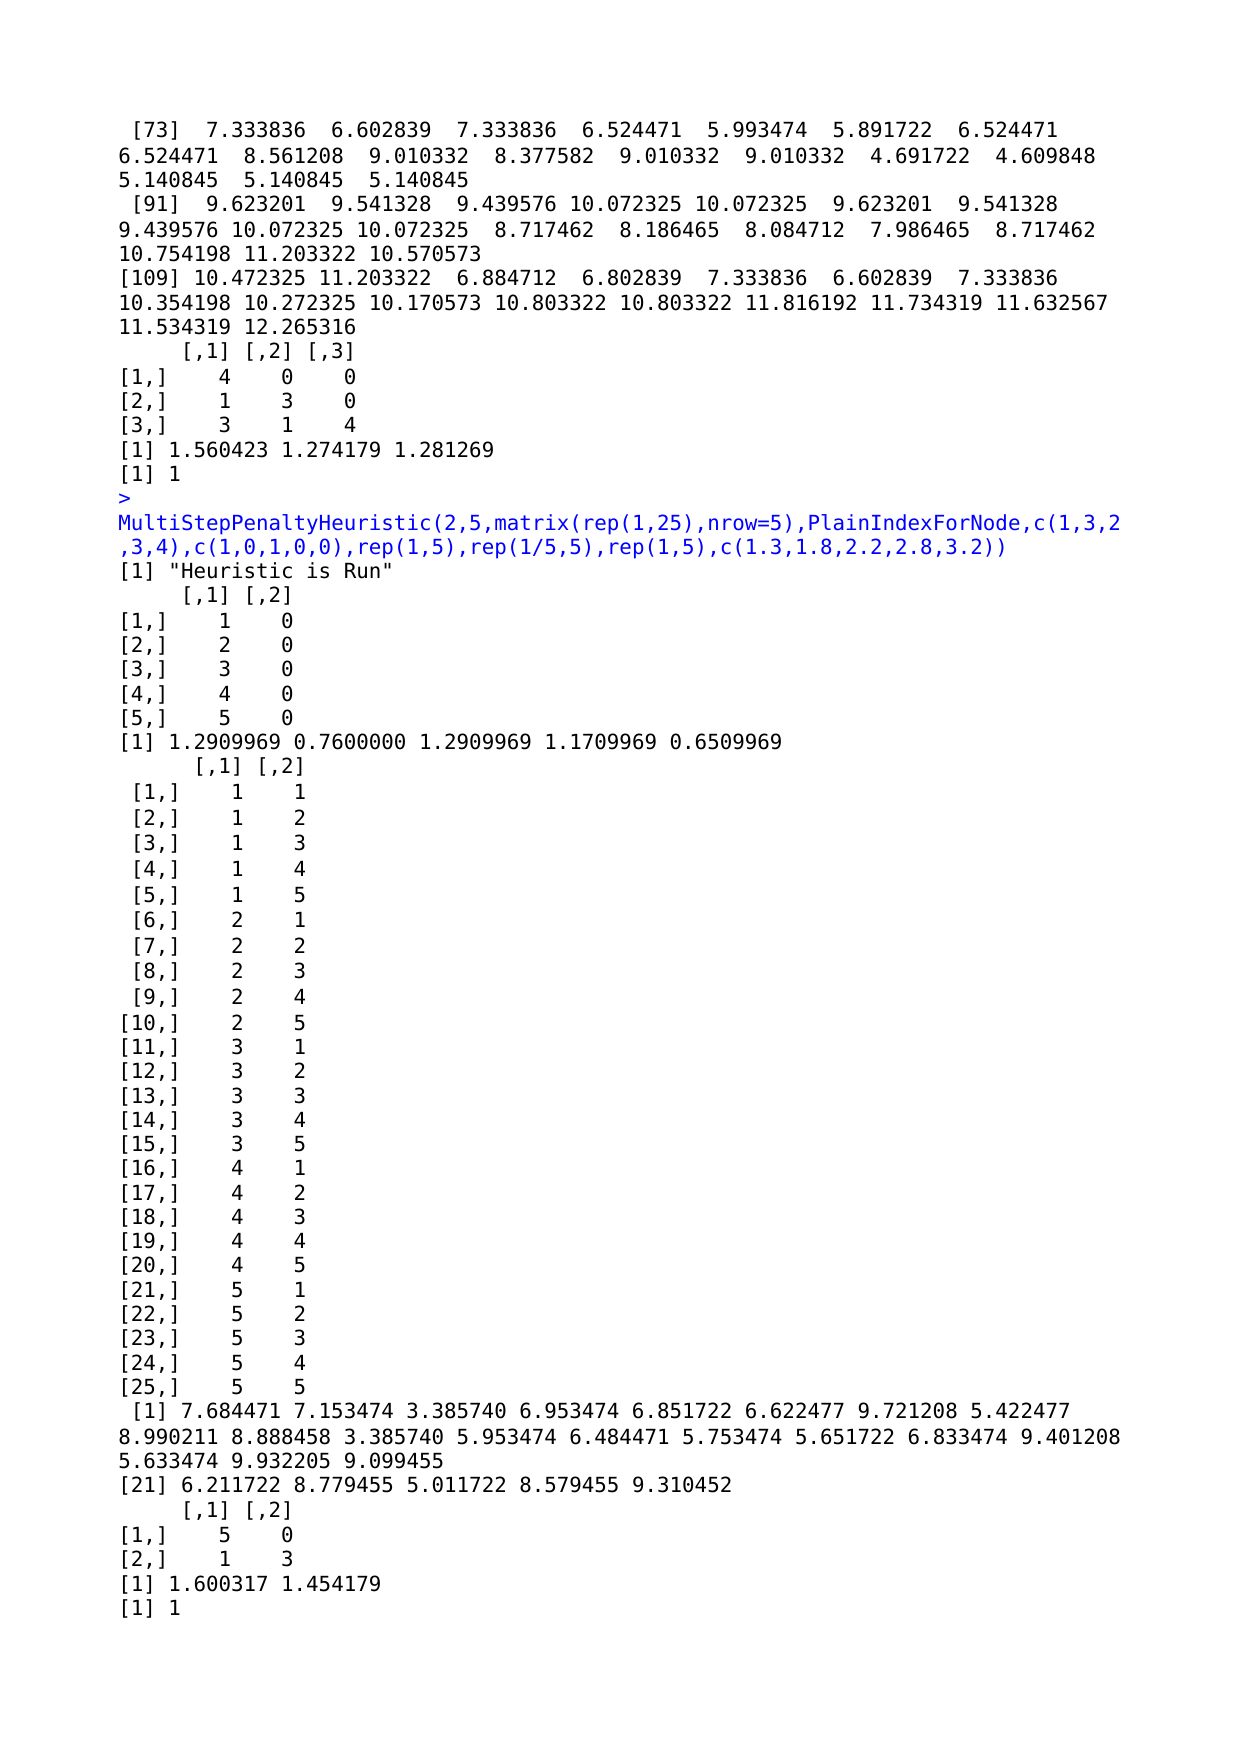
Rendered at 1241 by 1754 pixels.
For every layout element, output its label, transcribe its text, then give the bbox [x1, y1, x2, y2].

text [,1] [,2] [118, 583, 1122, 609]
text [1] "Heuristic is Run" [118, 559, 1122, 583]
text [3,] 1 3 [118, 831, 1122, 857]
text [2,] 1 2 [118, 806, 1122, 831]
text [7,] 2 2 [118, 934, 1122, 959]
text [10,] 2 5 [118, 1011, 1122, 1035]
text [1,] 4 0 0 [118, 365, 1122, 389]
text [109] 10.472325 11.203322 6.884712 6.802839 7.333836 6.602839 7.333836 10.354198 10.272325 10.170573 10.803322 10.803322 11.816192 11.734319 11.632567 11.534319 12.265316 [118, 266, 1122, 339]
text [1] 1 [118, 1596, 1122, 1620]
text [4,] 4 0 [118, 682, 1122, 706]
text [21] 6.211722 8.779455 5.011722 8.579455 9.310452 [118, 1473, 1122, 1498]
text [9,] 2 4 [118, 985, 1122, 1011]
text [1] 1.600317 1.454179 [118, 1572, 1122, 1596]
text [1,] 1 1 [118, 780, 1122, 806]
text [5,] 1 5 [118, 883, 1122, 908]
text [1] 1.2909969 0.7600000 1.2909969 1.1709969 0.6509969 [118, 730, 1122, 754]
text [16,] 4 1 [118, 1156, 1122, 1181]
text [18,] 4 3 [118, 1205, 1122, 1229]
text [1] 1.560423 1.274179 1.281269 [118, 438, 1122, 462]
text [24,] 5 4 [118, 1351, 1122, 1375]
text [1] 7.684471 7.153474 3.385740 6.953474 6.851722 6.622477 9.721208 5.422477 8.990211 8.888458 3.385740 5.953474 6.484471 5.753474 5.651722 6.833474 9.401208 5.633474 9.932205 9.099455 [118, 1399, 1122, 1473]
text [20,] 4 5 [118, 1253, 1122, 1278]
text [2,] 2 0 [118, 633, 1122, 657]
text [19,] 4 4 [118, 1229, 1122, 1253]
text [3,] 3 1 4 [118, 413, 1122, 438]
text [2,] 1 3 0 [118, 389, 1122, 413]
text [4,] 1 4 [118, 857, 1122, 883]
text [17,] 4 2 [118, 1181, 1122, 1205]
text [21,] 5 1 [118, 1278, 1122, 1302]
text [12,] 3 2 [118, 1059, 1122, 1084]
text [8,] 2 3 [118, 959, 1122, 985]
text [14,] 3 4 [118, 1108, 1122, 1132]
text [,1] [,2] [118, 1498, 1122, 1523]
text [6,] 2 1 [118, 908, 1122, 934]
text [5,] 5 0 [118, 706, 1122, 730]
text [23,] 5 3 [118, 1326, 1122, 1351]
text [1,] 5 0 [118, 1523, 1122, 1547]
text [,1] [,2] [118, 754, 1122, 780]
text [,1] [,2] [,3] [118, 339, 1122, 365]
text [1,] 1 0 [118, 609, 1122, 633]
text [3,] 3 0 [118, 657, 1122, 682]
text [11,] 3 1 [118, 1035, 1122, 1059]
text [2,] 1 3 [118, 1547, 1122, 1572]
text [73] 7.333836 6.602839 7.333836 6.524471 5.993474 5.891722 6.524471 6.524471 8.561208 9.010332 8.377582 9.010332 9.010332 4.691722 4.609848 5.140845 5.140845 5.140845 [118, 118, 1122, 192]
text [1] 1 [118, 462, 1122, 486]
text > MultiStepPenaltyHeuristic(2,5,matrix(rep(1,25),nrow=5),PlainIndexForNode,c(1,3,2,3,4),c(1,0,1,0,0),rep(1,5),rep(1/5,5),rep(1,5),c(1.3,1.8,2.2,2.8,3.2)) [118, 486, 1122, 559]
text [22,] 5 2 [118, 1302, 1122, 1326]
text [13,] 3 3 [118, 1084, 1122, 1108]
text [15,] 3 5 [118, 1132, 1122, 1156]
text [91] 9.623201 9.541328 9.439576 10.072325 10.072325 9.623201 9.541328 9.439576 10.072325 10.072325 8.717462 8.186465 8.084712 7.986465 8.717462 10.754198 11.203322 10.570573 [118, 192, 1122, 266]
text [25,] 5 5 [118, 1375, 1122, 1399]
